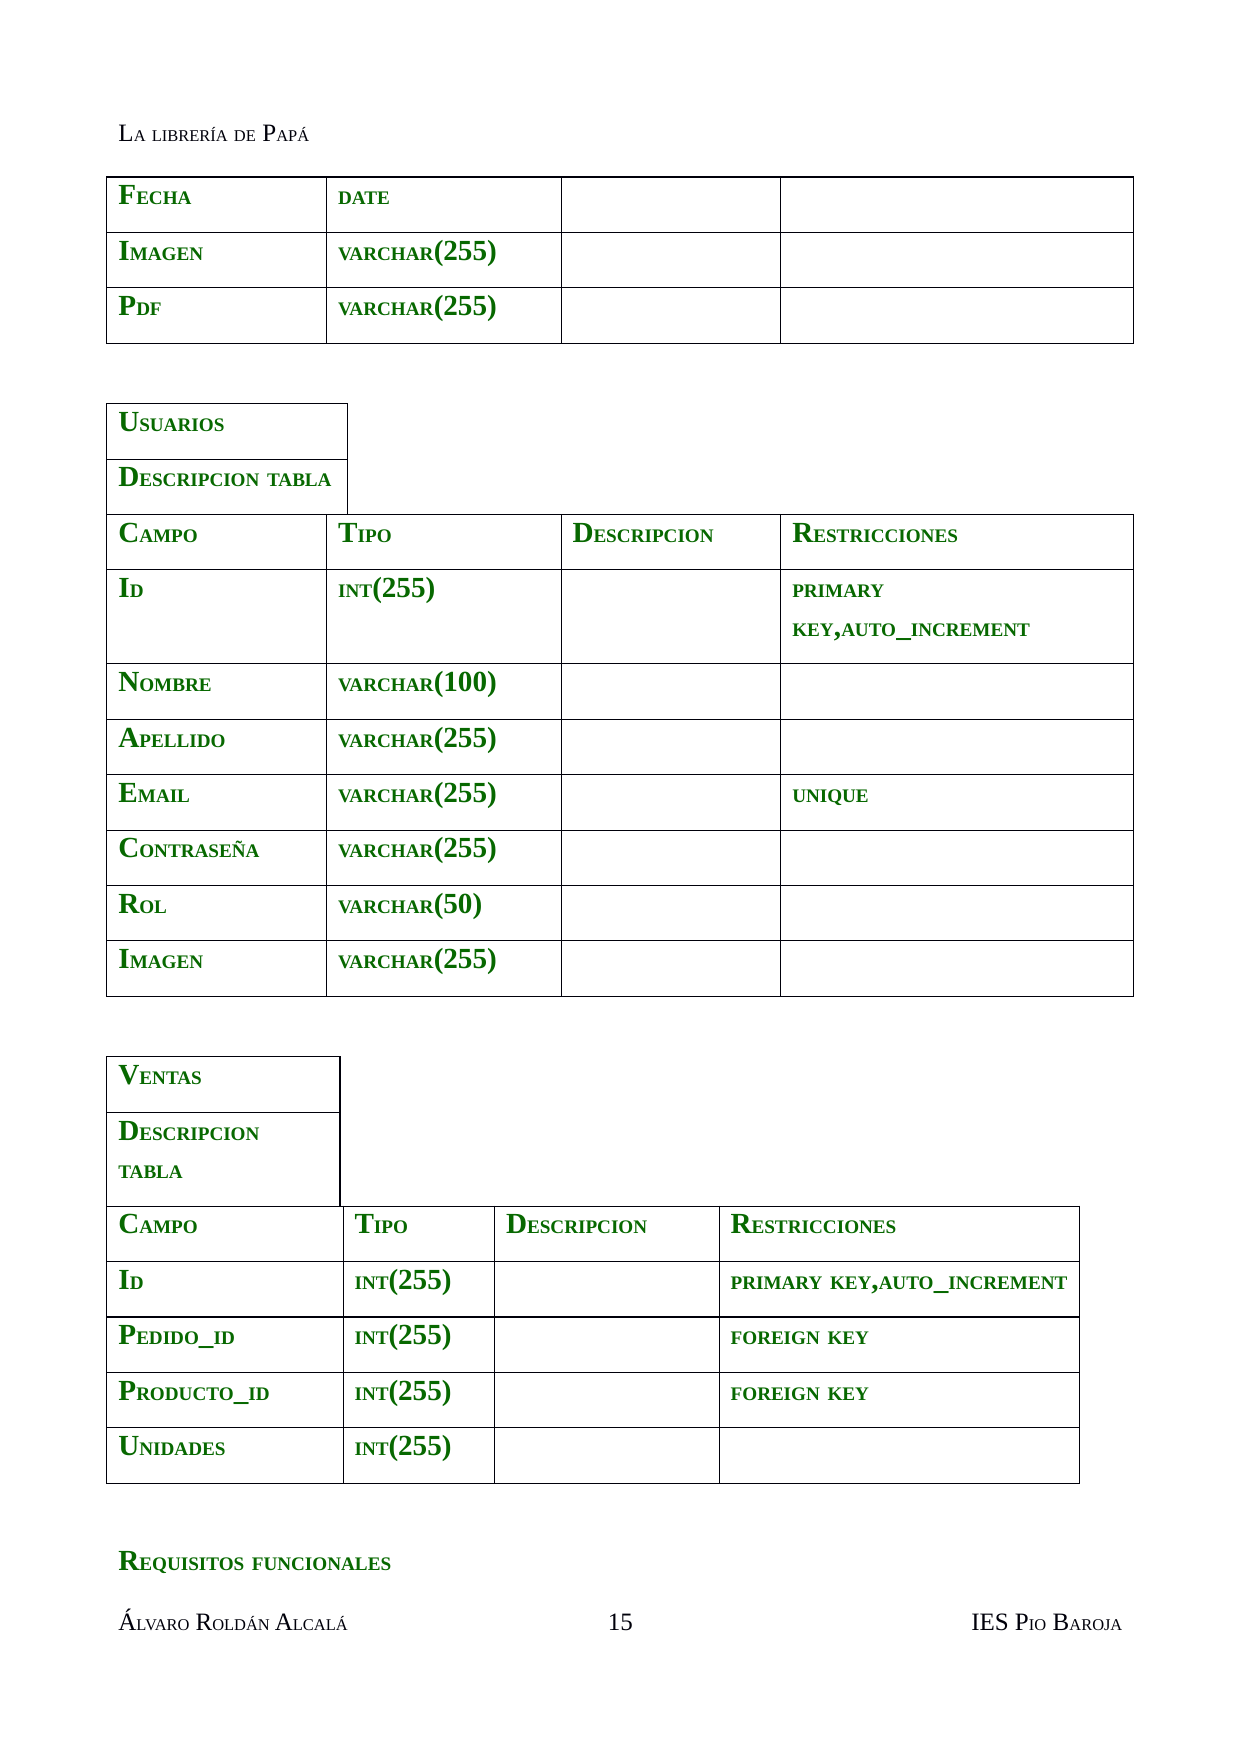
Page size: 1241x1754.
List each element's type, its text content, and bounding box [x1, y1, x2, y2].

table_cell [781, 831, 1133, 885]
table_cell [562, 288, 780, 343]
table_cell Pdf [107, 288, 326, 343]
table_cell Campo [107, 515, 326, 569]
table_cell int(255) [344, 1262, 494, 1316]
table_header Usuarios [107, 404, 347, 458]
table_cell [495, 1373, 719, 1427]
table_cell Id [107, 1262, 343, 1316]
table_cell [495, 1262, 719, 1316]
table_cell varchar(255) [327, 720, 561, 774]
subtitle Requisitos funcionales [118, 1543, 1122, 1577]
table_cell Tipo [327, 515, 561, 569]
table_cell [781, 664, 1133, 719]
table_cell [562, 831, 780, 885]
table_cell Rol [107, 886, 326, 940]
table_cell varchar(255) [327, 831, 561, 885]
table_cell Imagen [107, 941, 326, 996]
table_cell Pedido_id [107, 1318, 343, 1372]
table_cell [562, 570, 780, 663]
table_cell Tipo [344, 1207, 494, 1261]
table_cell varchar(100) [327, 664, 561, 719]
table_cell foreign key [720, 1373, 1079, 1427]
table_cell int(255) [344, 1428, 494, 1483]
table_cell Descripcion tabla [107, 1113, 339, 1206]
table_cell [781, 941, 1133, 996]
table_cell Imagen [107, 233, 326, 287]
table_cell int(255) [327, 570, 561, 663]
table_cell Nombre [107, 664, 326, 719]
table_cell primary key,auto_increment [781, 570, 1133, 663]
table_cell [495, 1428, 719, 1483]
table_cell Unidades [107, 1428, 343, 1483]
table_cell Campo [107, 1207, 343, 1261]
table_cell [562, 178, 780, 232]
table_cell Contraseña [107, 831, 326, 885]
table_cell [562, 775, 780, 829]
table_cell [562, 664, 780, 719]
table_cell [562, 720, 780, 774]
table_cell [495, 1318, 719, 1372]
table_cell [562, 886, 780, 940]
table_cell Id [107, 570, 326, 663]
table_cell [562, 233, 780, 287]
table_cell [562, 941, 780, 996]
table_header Ventas [107, 1057, 339, 1112]
table_cell varchar(255) [327, 288, 561, 343]
table_cell [720, 1428, 1079, 1483]
table_cell varchar(50) [327, 886, 561, 940]
table_cell int(255) [344, 1373, 494, 1427]
table_cell Apellido [107, 720, 326, 774]
table_cell int(255) [344, 1318, 494, 1372]
table_cell Descripcion [495, 1207, 719, 1261]
table_cell Restricciones [781, 515, 1133, 569]
table_cell [781, 288, 1133, 343]
table_cell foreign key [720, 1318, 1079, 1372]
table_cell primary key,auto_increment [720, 1262, 1079, 1316]
table_cell Email [107, 775, 326, 829]
table_cell [781, 178, 1133, 232]
table_cell varchar(255) [327, 775, 561, 829]
table_cell Producto_id [107, 1373, 343, 1427]
table_cell Fecha [107, 178, 326, 232]
table_cell [781, 886, 1133, 940]
table_cell [781, 720, 1133, 774]
table_cell varchar(255) [327, 941, 561, 996]
table_cell Descripcion tabla [107, 460, 347, 514]
table_cell unique [781, 775, 1133, 829]
table_cell Descripcion [562, 515, 780, 569]
table_cell varchar(255) [327, 233, 561, 287]
table_cell [781, 233, 1133, 287]
table_cell Restricciones [720, 1207, 1079, 1261]
table_cell date [327, 178, 561, 232]
